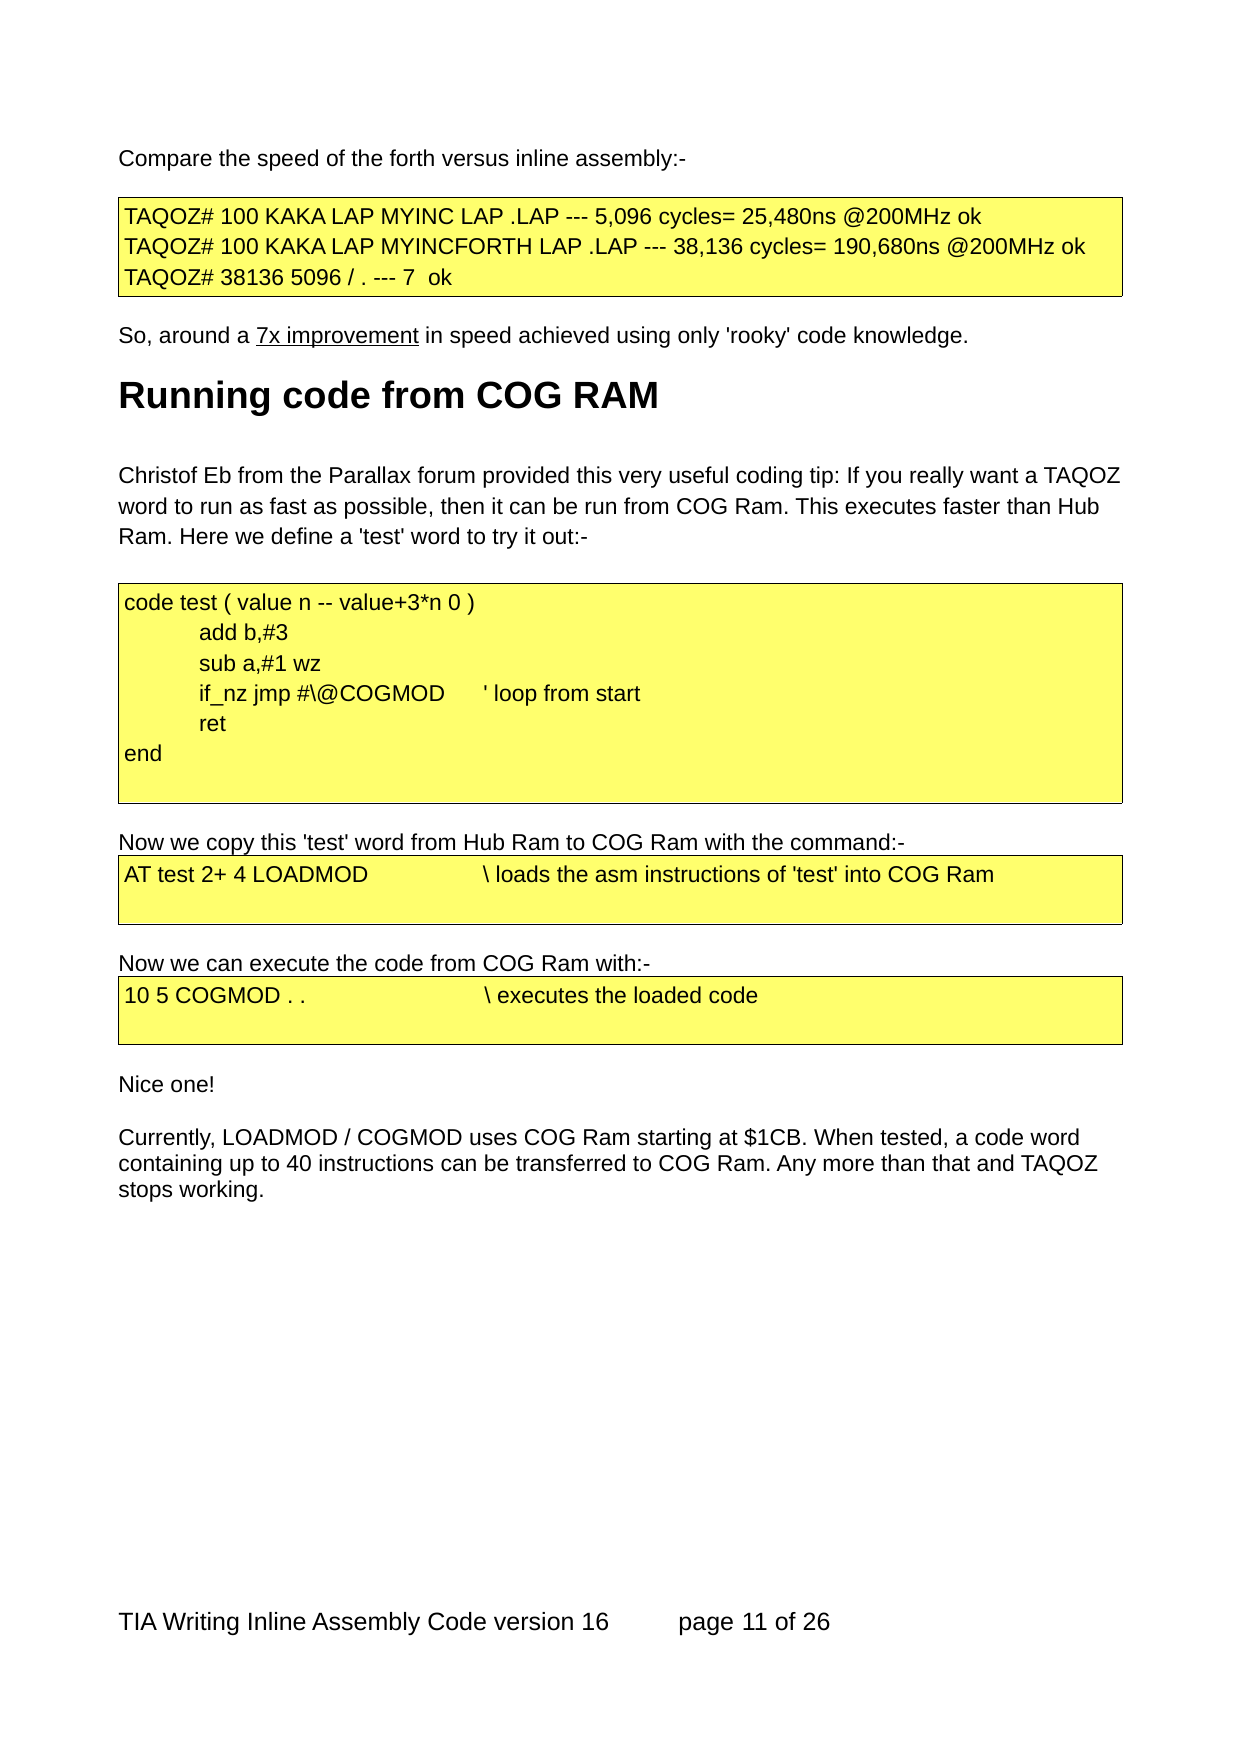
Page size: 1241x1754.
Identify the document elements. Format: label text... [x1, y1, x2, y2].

text Compare the speed of the forth versus inline assembly:- [118, 144, 1122, 171]
text Currently, LOADMOD / COGMOD uses COG Ram starting at $1CB. When tested, a code word containing up to 40 instructions can be transferred to COG Ram. Any more than that and TAQOZ stops working. [118, 1123, 1122, 1203]
subtitle Running code from COG RAM [118, 373, 1122, 417]
text Nice one! [118, 1071, 1122, 1097]
table_header code test ( value n -- value+3*n 0 ) add b,#3 sub a,#1 wz if_nz jmp #\@COGMOD ' loop from start ret end [119, 584, 1122, 802]
text So, around a 7x improvement in speed achieved using only 'rooky' code knowledge. [118, 322, 1122, 348]
text Now we can execute the code from COG Ram with:- [118, 950, 1122, 976]
table_header TAQOZ# 100 KAKA LAP MYINC LAP .LAP --- 5,096 cycles= 25,480ns @200MHz ok TAQOZ# 100 KAKA LAP MYINCFORTH LAP .LAP --- 38,136 cycles= 190,680ns @200MHz ok TAQOZ# 38136 5096 / . --- 7 ok [119, 198, 1122, 296]
text Now we copy this 'test' word from Hub Ram to COG Ram with the command:- [118, 829, 1122, 855]
text Christof Eb from the Parallax forum provided this very useful coding tip: If you really want a TAQOZ word to run as fast as possible, then it can be run from COG Ram. This executes faster than Hub Ram. Here we define a 'test' word to try it out:- [118, 462, 1122, 549]
table_header 10 5 COGMOD . . \ executes the loaded code [119, 977, 1122, 1044]
table_header AT test 2+ 4 LOADMOD \ loads the asm instructions of 'test' into COG Ram [119, 856, 1122, 923]
